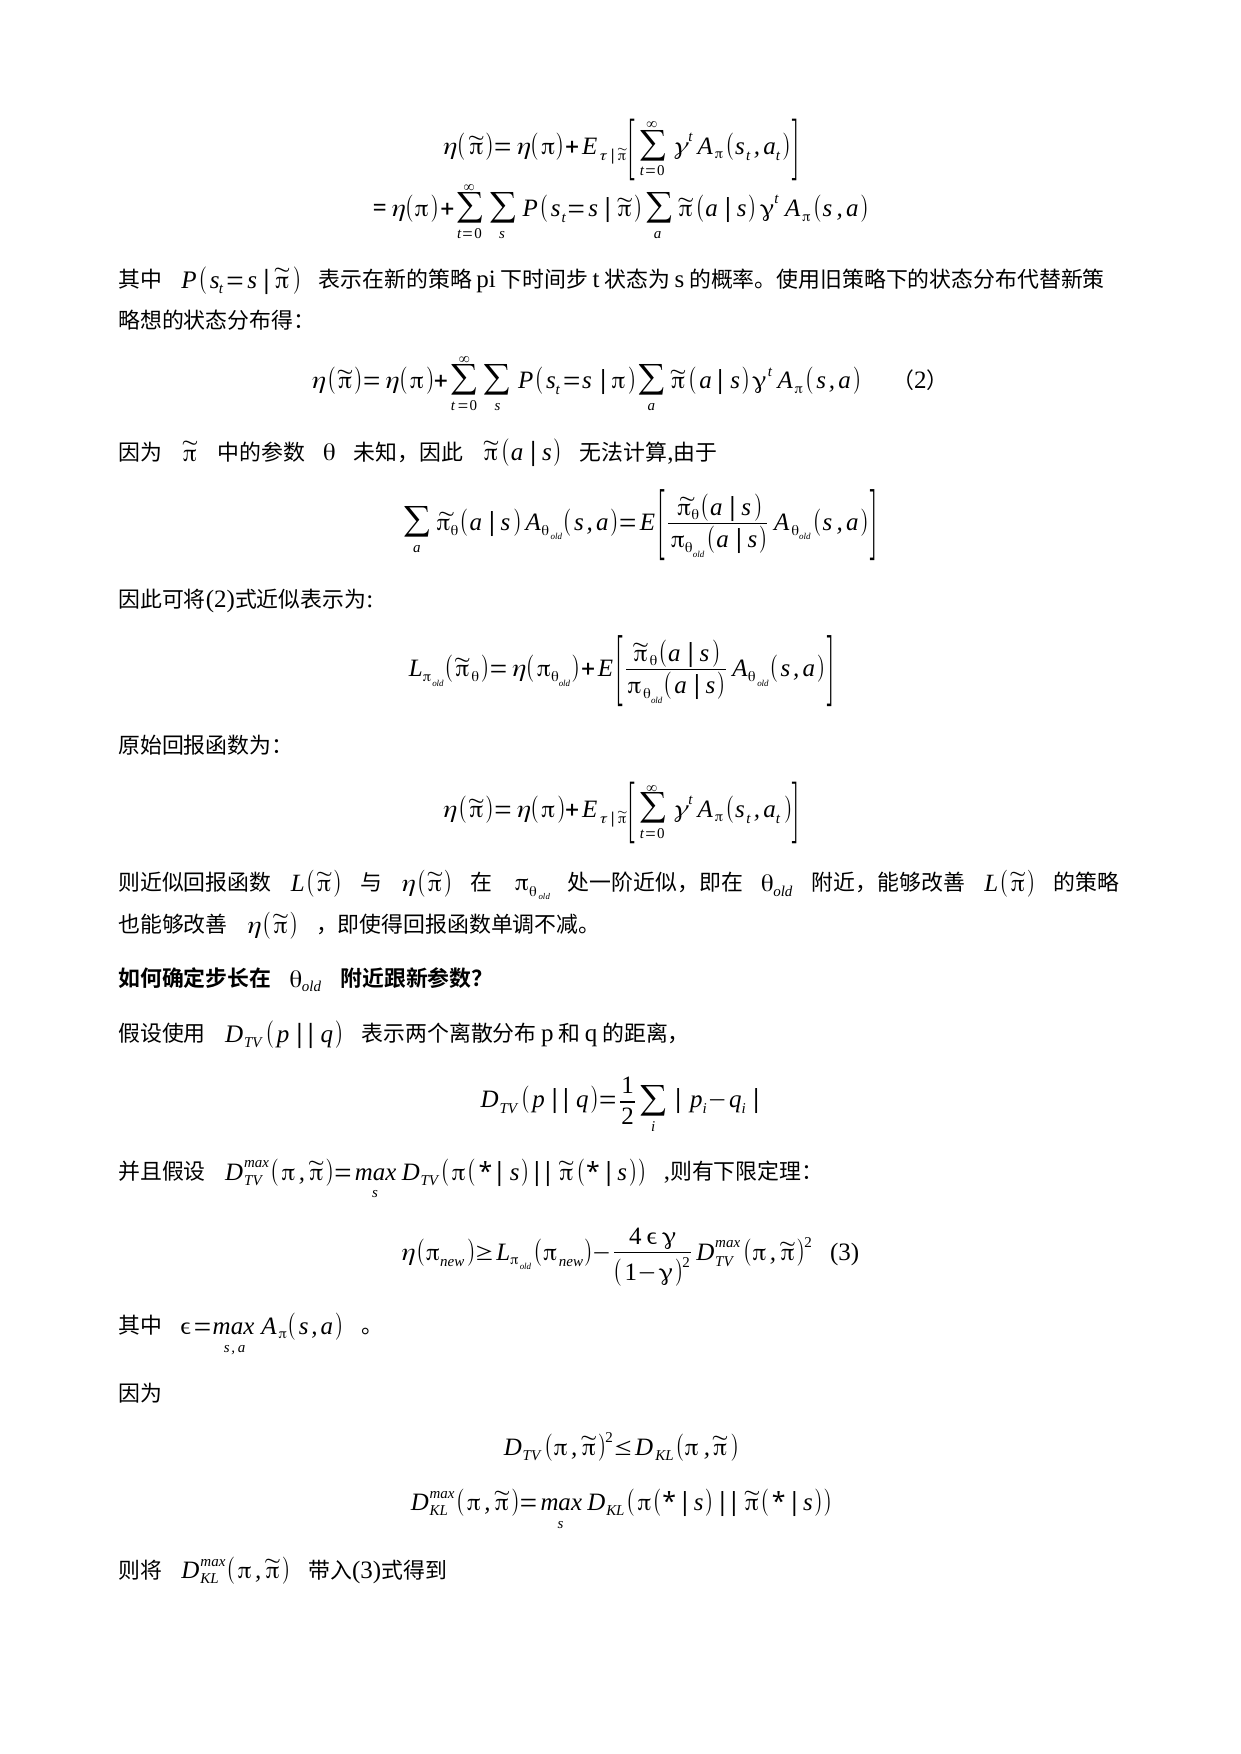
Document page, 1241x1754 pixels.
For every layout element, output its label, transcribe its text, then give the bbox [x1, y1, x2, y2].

text 则将带入(3)式得到 [118, 1552, 1122, 1587]
text (3) [118, 1222, 1122, 1288]
text 如何确定步长在附近跟新参数？ [118, 961, 1122, 995]
text （2） [118, 356, 1122, 414]
text 因为 [118, 1376, 1122, 1408]
text 其中表示在新的策略pi下时间步t状态为s的概率。使用旧策略下的状态分布代替新策略想的状态分布得： [118, 262, 1122, 335]
text 原始回报函数为： [118, 728, 1122, 760]
text 则近似回报函数与在 处一阶近似，即在附近，能够改善的策略也能够改善，即使得回报函数单调不减。 [118, 865, 1122, 940]
text 其中。 [118, 1308, 1122, 1356]
text 并且假设,则有下限定理： [118, 1154, 1122, 1202]
text 因为中的参数未知，因此无法计算,由于 [118, 435, 1122, 467]
text 因此可将(2)式近似表示为: [118, 582, 1122, 614]
text 假设使用表示两个离散分布p和q的距离， [118, 1016, 1122, 1051]
